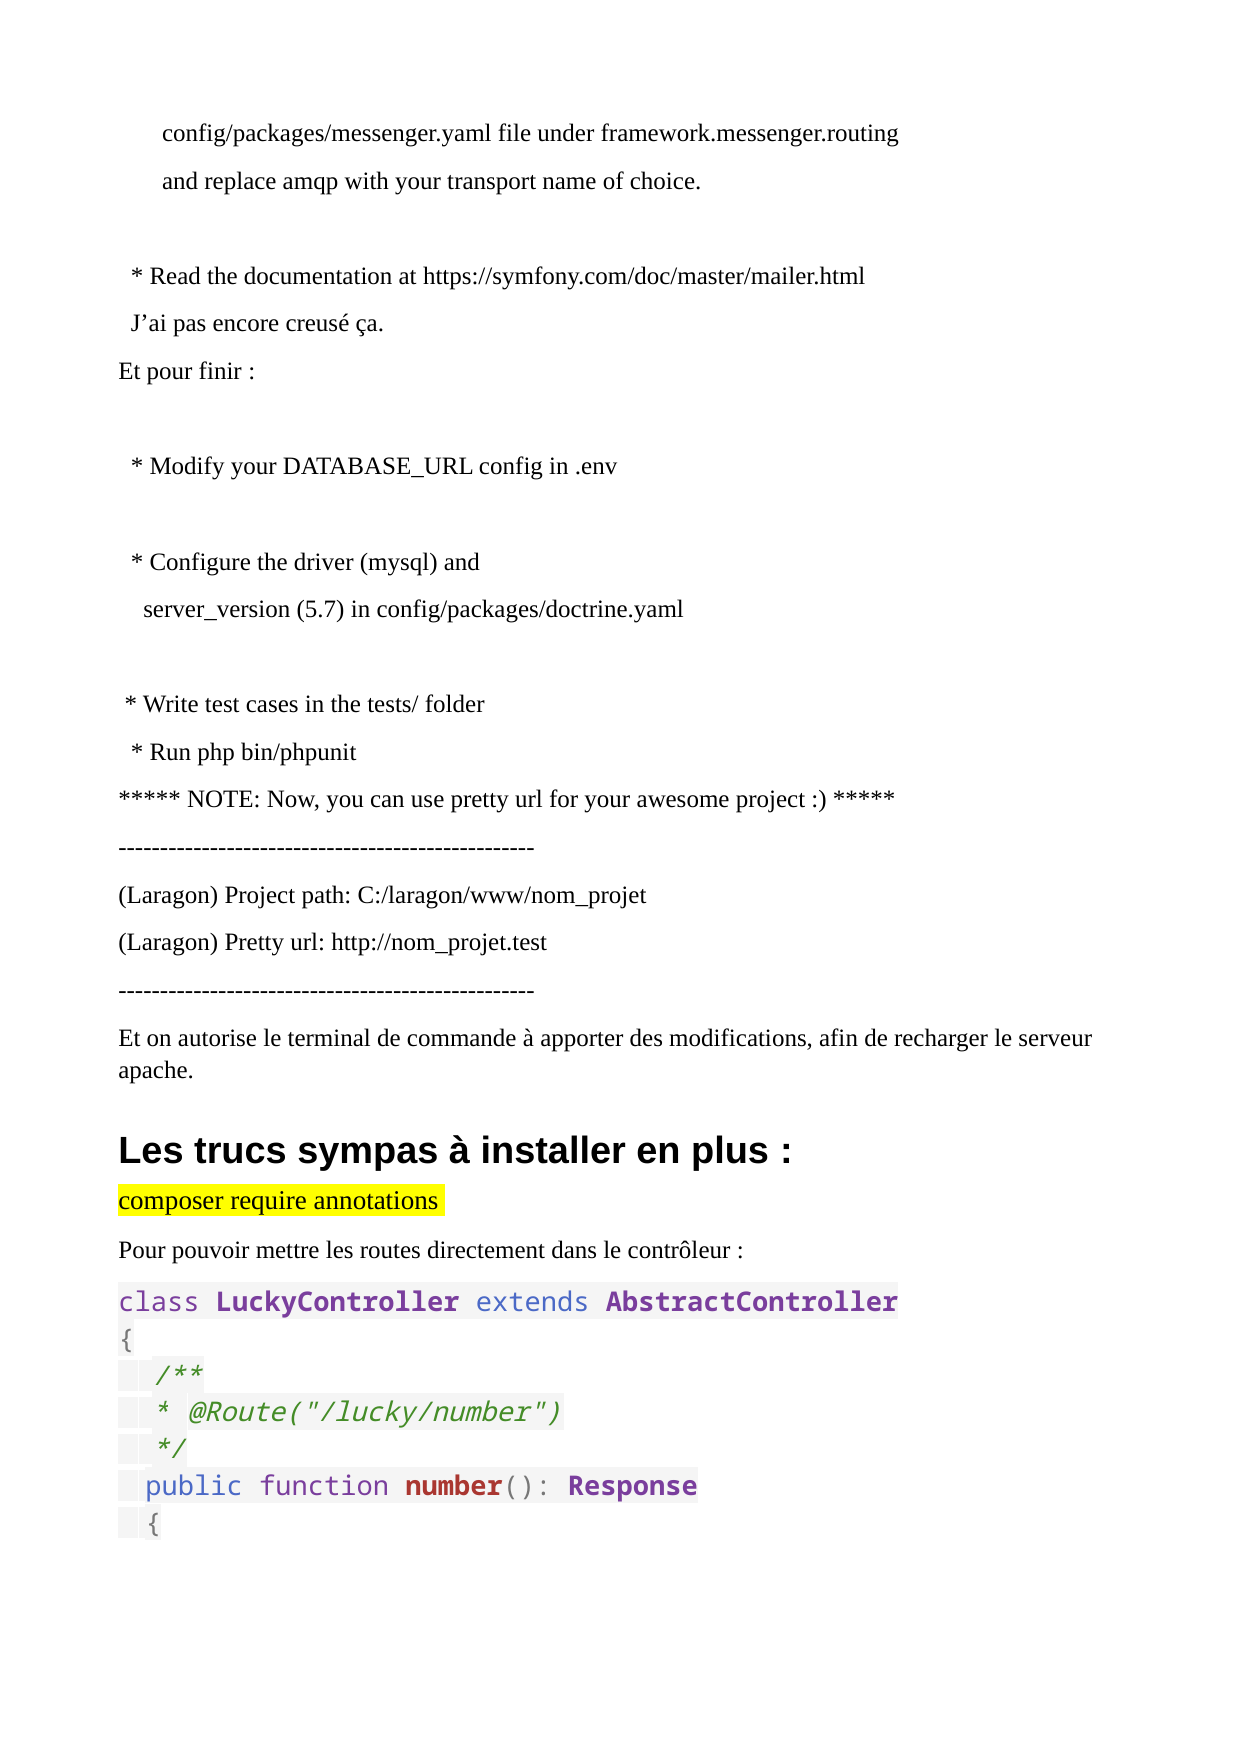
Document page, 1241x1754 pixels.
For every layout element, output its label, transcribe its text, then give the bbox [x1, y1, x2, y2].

text J’ai pas encore creusé ça. [118, 308, 1122, 337]
text Et pour finir : [118, 356, 1122, 385]
text config/packages/messenger.yaml file under framework.messenger.routing [118, 118, 1122, 147]
text */ [118, 1430, 1122, 1467]
text /** [118, 1356, 1122, 1393]
text server_version (5.7) in config/packages/doctrine.yaml [118, 594, 1122, 623]
text * Configure the driver (mysql) and [118, 547, 1122, 575]
text { [118, 1503, 1122, 1540]
text Et on autorise le terminal de commande à apporter des modifications, afin de recharger le serveur apache. [118, 1023, 1122, 1084]
text class LuckyController extends AbstractController [118, 1282, 1122, 1319]
text * Read the documentation at https://symfony.com/doc/master/mailer.html [118, 261, 1122, 290]
text * Modify your DATABASE_URL config in .env [118, 451, 1122, 480]
text Pour pouvoir mettre les routes directement dans le contrôleur : [118, 1235, 1122, 1263]
text * Run php bin/phpunit [118, 737, 1122, 766]
text * Write test cases in the tests/ folder [118, 689, 1122, 718]
text -------------------------------------------------- [118, 975, 1122, 1004]
subtitle Les trucs sympas à installer en plus : [118, 1128, 1122, 1172]
text and replace amqp with your transport name of choice. [118, 166, 1122, 194]
text composer require annotations [118, 1184, 1122, 1216]
text -------------------------------------------------- [118, 832, 1122, 861]
text (Laragon) Pretty url: http://nom_projet.test [118, 927, 1122, 956]
text (Laragon) Project path: C:/laragon/www/nom_projet [118, 880, 1122, 908]
text public function number(): Response [118, 1467, 1122, 1503]
text ***** NOTE: Now, you can use pretty url for your awesome project :) ***** [118, 784, 1122, 813]
text { [118, 1319, 1122, 1356]
text * @Route("/lucky/number") [118, 1393, 1122, 1430]
